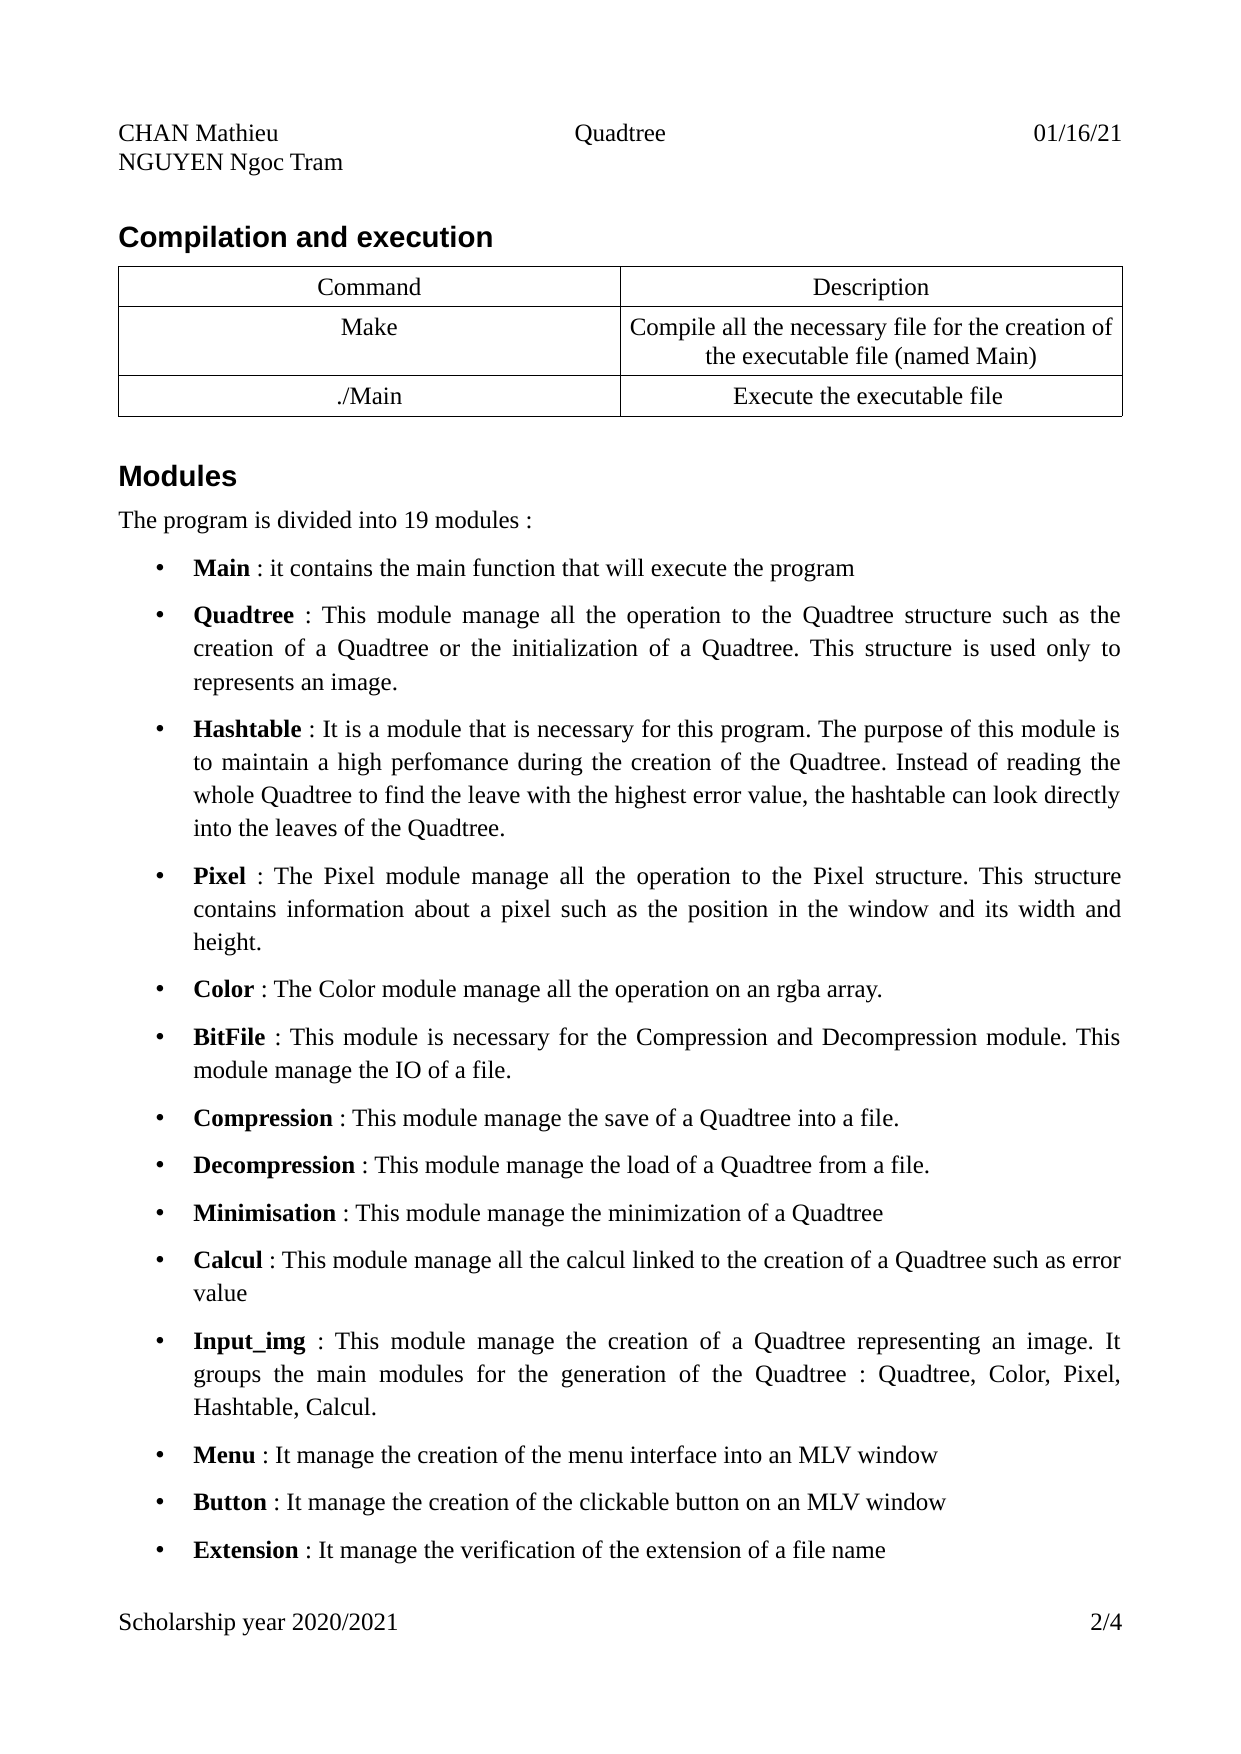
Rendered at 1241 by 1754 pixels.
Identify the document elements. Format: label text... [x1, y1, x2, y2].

list Button : It manage the creation of the clickable button on an MLV window [156, 1487, 1122, 1516]
list BitFile : This module is necessary for the Compression and Decompression module. This module manage the IO of a file. [156, 1022, 1122, 1084]
list Calcul : This module manage all the calcul linked to the creation of a Quadtree such as error value [156, 1246, 1122, 1307]
list Color : The Color module manage all the operation on an rgba array. [156, 974, 1122, 1003]
list Extension : It manage the verification of the extension of a file name [156, 1535, 1122, 1564]
list Quadtree : This module manage all the operation to the Quadtree structure such as the creation of a Quadtree or the initialization of a Quadtree. This structure is used only to represents an image. [156, 601, 1122, 695]
list Decompression : This module manage the load of a Quadtree from a file. [156, 1150, 1122, 1179]
subtitle Compilation and execution [118, 220, 1122, 253]
table_cell Make [119, 307, 620, 375]
list Compression : This module manage the save of a Quadtree into a file. [156, 1103, 1122, 1131]
list Input_img : This module manage the creation of a Quadtree representing an image. It groups the main modules for the generation of the Quadtree : Quadtree, Color, Pixel, Hashtable, Calcul. [156, 1326, 1122, 1421]
list Menu : It manage the creation of the menu interface into an MLV window [156, 1440, 1122, 1468]
table_cell Execute the executable file [621, 376, 1122, 416]
table_header Description [621, 267, 1122, 306]
table_cell ./Main [119, 376, 620, 416]
subtitle Modules [118, 459, 1122, 493]
table_header Command [119, 267, 620, 306]
list Hashtable : It is a module that is necessary for this program. The purpose of this module is to maintain a high perfomance during the creation of the Quadtree. Instead of reading the whole Quadtree to find the leave with the highest error value, the hashtable can look directly into the leaves of the Quadtree. [156, 714, 1122, 842]
text The program is divided into 19 modules : [118, 505, 1122, 534]
list Main : it contains the main function that will execute the program [156, 553, 1122, 582]
list Minimisation : This module manage the minimization of a Quadtree [156, 1198, 1122, 1227]
table_cell Compile all the necessary file for the creation of the executable file (named Main) [621, 307, 1122, 375]
list Pixel : The Pixel module manage all the operation to the Pixel structure. This structure contains information about a pixel such as the position in the window and its width and height. [156, 861, 1122, 956]
